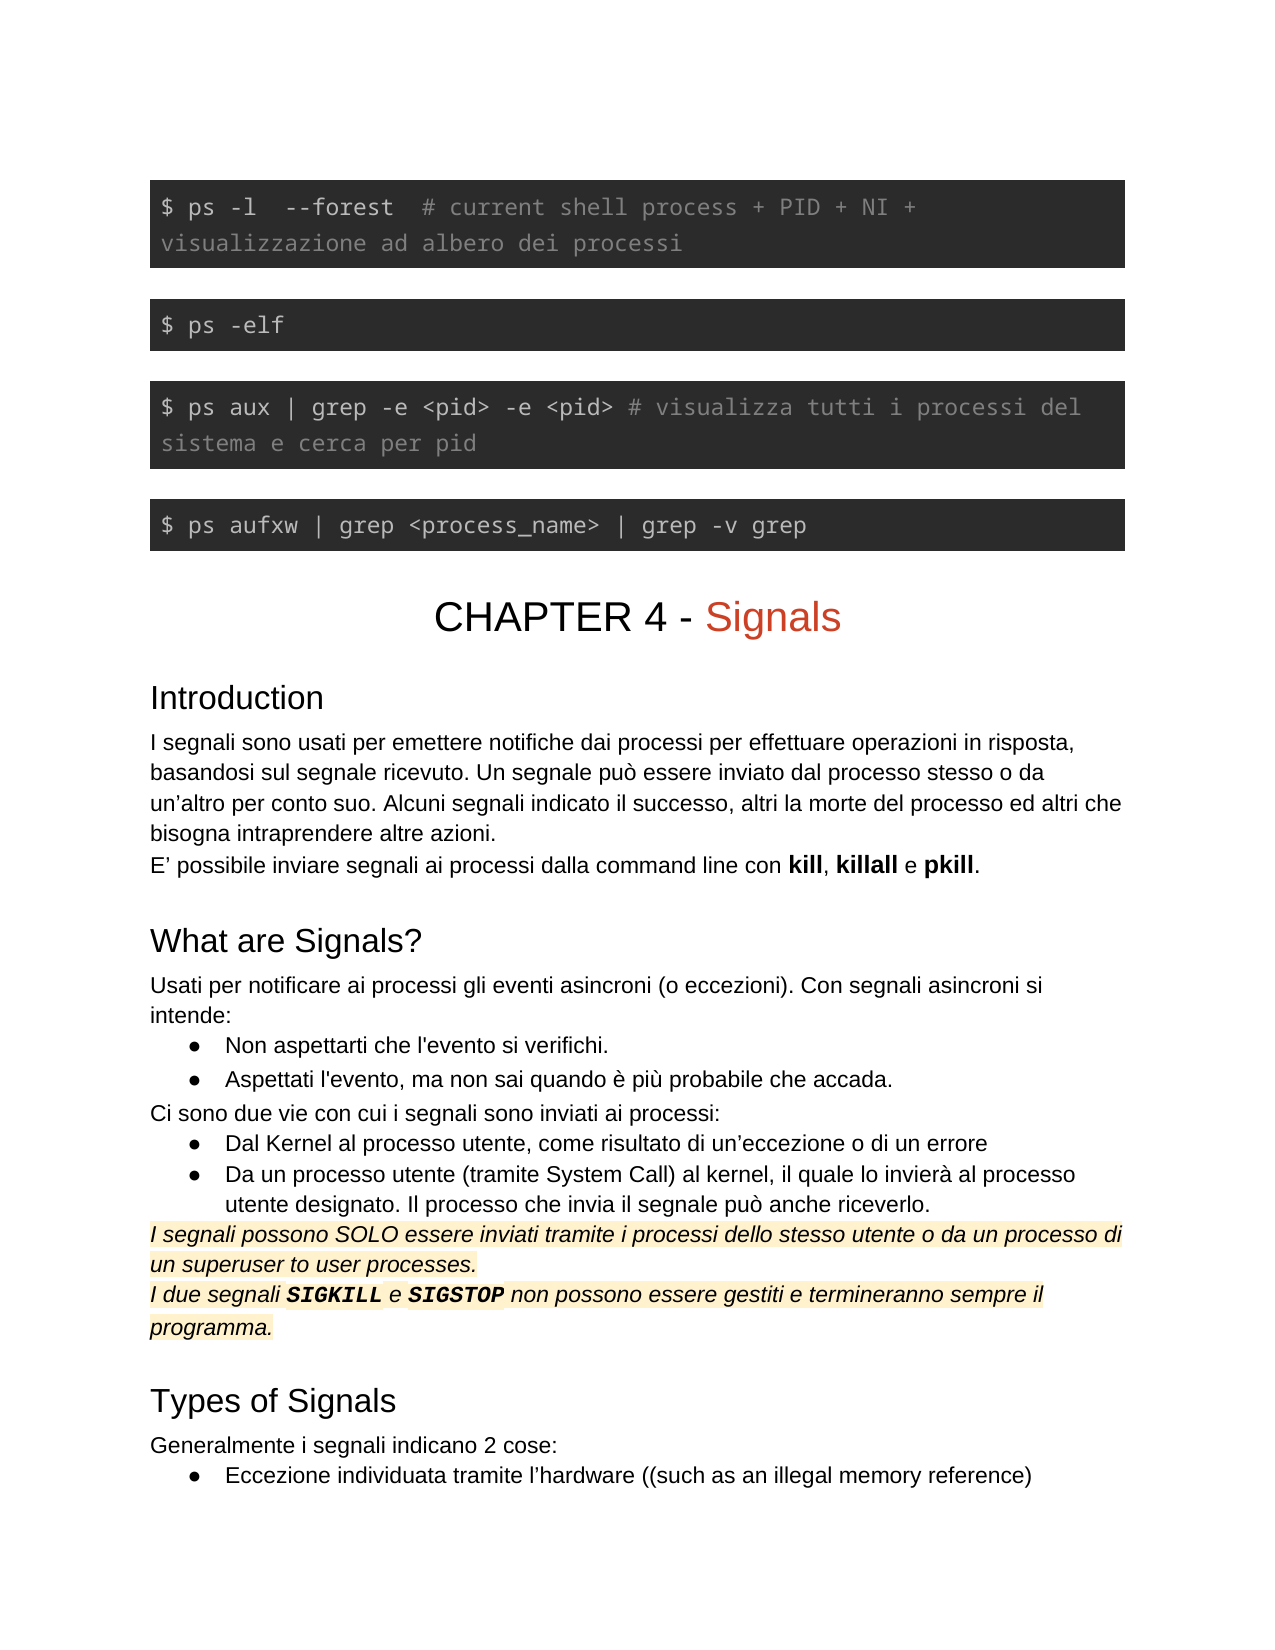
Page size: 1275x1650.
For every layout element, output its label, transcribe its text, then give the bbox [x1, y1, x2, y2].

text Ci sono due vie con cui i segnali sono inviati ai processi: [150, 1100, 1125, 1126]
list Eccezione individuata tramite l’hardware ((such as an illegal memory reference) [187, 1462, 1125, 1489]
text I segnali possono SOLO essere inviati tramite i processi dello stesso utente o da un processo di un superuser to user processes. [150, 1221, 1125, 1277]
subtitle Introduction [150, 678, 1125, 717]
list Da un processo utente (tramite System Call) al kernel, il quale lo invierà al processo utente designato. Il processo che invia il segnale può anche riceverlo. [187, 1161, 1125, 1217]
list Dal Kernel al processo utente, come risultato di un’eccezione o di un errore [187, 1130, 1125, 1157]
subtitle Types of Signals [150, 1381, 1125, 1420]
list Non aspettarti che l'evento si verifichi. [187, 1032, 1125, 1058]
text Usati per notificare ai processi gli eventi asincroni (o eccezioni). Con segnali asincroni si intende: [150, 972, 1125, 1028]
text I due segnali SIGKILL e SIGSTOP non possono essere gestiti e termineranno sempre il programma. [150, 1281, 1125, 1340]
table_header $ ps -l --forest # current shell process + PID + NI + visualizzazione ad albero dei processi [150, 180, 1125, 268]
table_header $ ps aux | grep -e <pid> -e <pid> # visualizza tutti i processi del sistema e cerca per pid [150, 381, 1125, 469]
table_header $ ps -elf [150, 299, 1125, 351]
text I segnali sono usati per emettere notifiche dai processi per effettuare operazioni in risposta, basandosi sul segnale ricevuto. Un segnale può essere inviato dal processo stesso o da un’altro per conto suo. Alcuni segnali indicato il successo, altri la morte del processo ed altri che bisogna intraprendere altre azioni. E’ possibile inviare segnali ai processi dalla command line con kill, killall e pkill. [150, 729, 1125, 879]
table_header $ ps aufxw | grep <process_name> | grep -v grep [150, 499, 1125, 551]
subtitle What are Signals? [150, 921, 1125, 959]
list Aspettati l'evento, ma non sai quando è più probabile che accada. [187, 1066, 1125, 1092]
text Generalmente i segnali indicano 2 cose: [150, 1432, 1125, 1458]
subtitle CHAPTER 4 - Signals [150, 593, 1125, 641]
